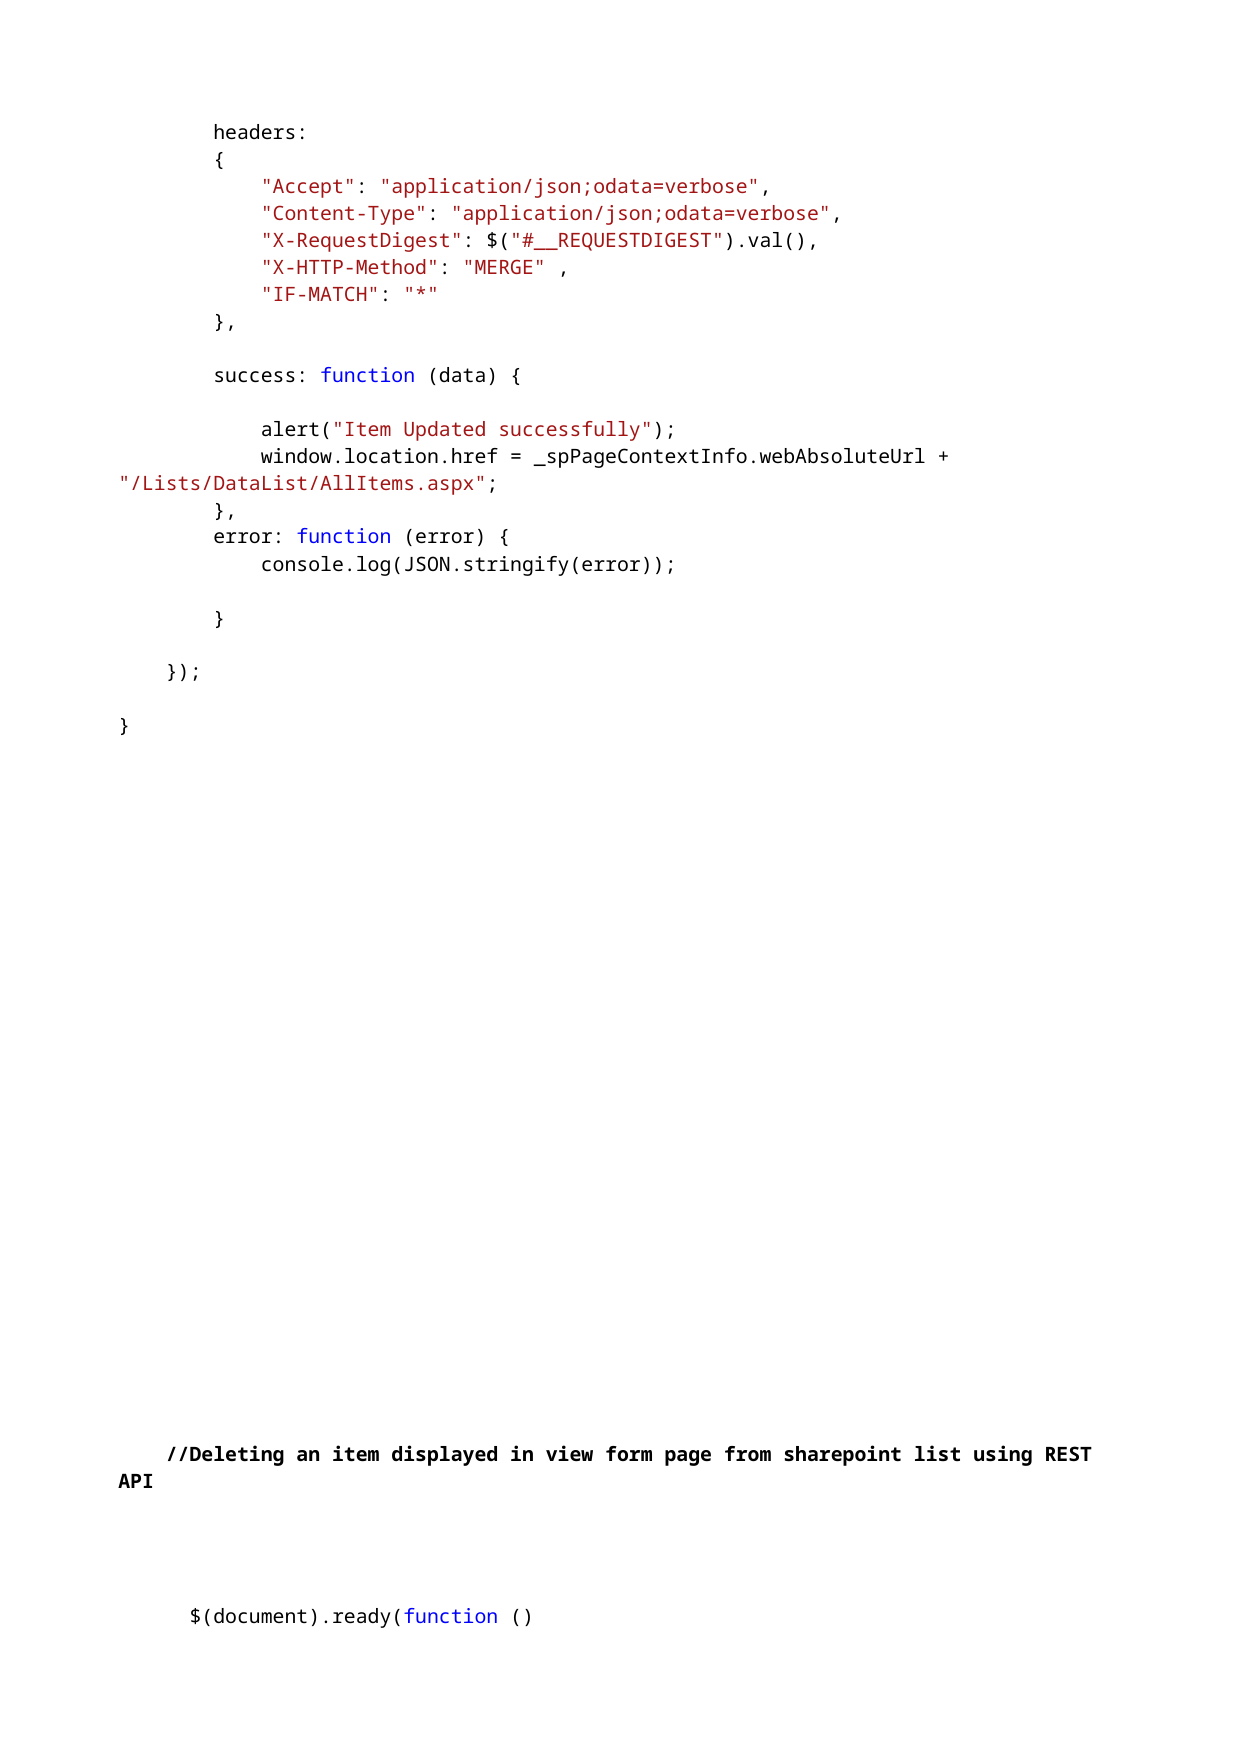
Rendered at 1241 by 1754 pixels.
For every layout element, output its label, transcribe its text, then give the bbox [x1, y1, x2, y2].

text error: function (error) { [118, 523, 1122, 550]
text "X-HTTP-Method": "MERGE" , [118, 253, 1122, 280]
text alert("Item Updated successfully"); [118, 415, 1122, 442]
text } [118, 712, 1122, 739]
text success: function (data) { [118, 361, 1122, 388]
text console.log(JSON.stringify(error)); [118, 550, 1122, 577]
text "X-RequestDigest": $("#__REQUESTDIGEST").val(), [118, 226, 1122, 253]
text }, [118, 307, 1122, 334]
text } [118, 604, 1122, 631]
text //Deleting an item displayed in view form page from sharepoint list using REST API [118, 1440, 1122, 1494]
text window.location.href = _spPageContextInfo.webAbsoluteUrl + "/Lists/DataList/AllItems.aspx"; [118, 442, 1122, 496]
text headers: [118, 118, 1122, 145]
text $(document).ready(function () [118, 1602, 1122, 1629]
text "Accept": "application/json;odata=verbose", [118, 172, 1122, 199]
text "Content-Type": "application/json;odata=verbose", [118, 199, 1122, 226]
text { [118, 145, 1122, 172]
text }, [118, 496, 1122, 523]
text "IF-MATCH": "*" [118, 280, 1122, 307]
text }); [118, 658, 1122, 685]
